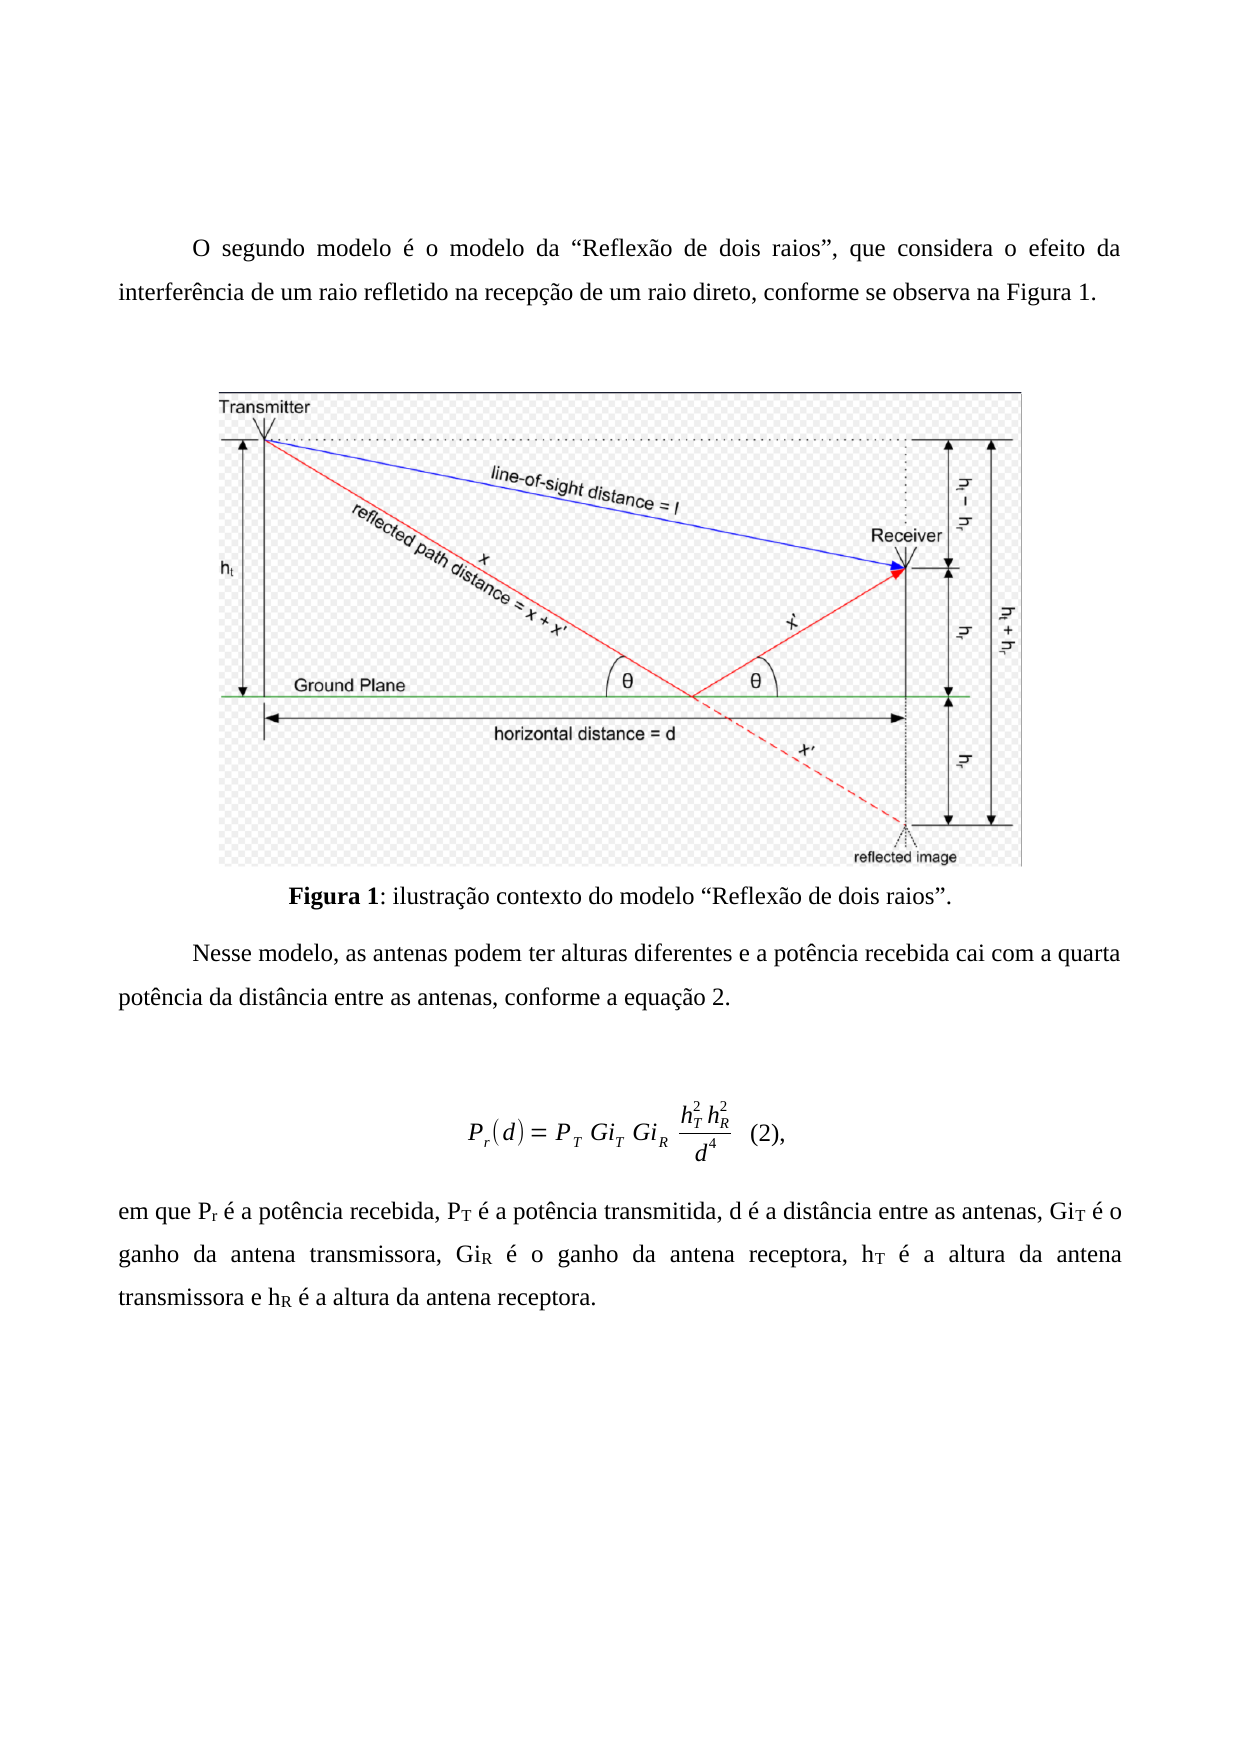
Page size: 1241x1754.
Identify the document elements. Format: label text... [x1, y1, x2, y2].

text O segundo modelo é o modelo da “Reflexão de dois raios”, que considera o efeito da interferência de um raio refletido na recepção de um raio direto, conforme se observa na Figura 1. [118, 233, 1122, 305]
text em que Pr é a potência recebida, PT é a potência transmitida, d é a distância entre as antenas, GiT é o ganho da antena transmissora, GiR é o ganho da antena receptora, hT é a altura da antena transmissora e hR é a altura da antena receptora. [118, 1196, 1122, 1311]
text (2), [118, 1097, 1122, 1167]
picture [218, 392, 1022, 867]
text Figura 1: ilustração contexto do modelo “Reflexão de dois raios”. [118, 392, 1122, 909]
text Nesse modelo, as antenas podem ter alturas diferentes e a potência recebida cai com a quarta potência da distância entre as antenas, conforme a equação 2. [118, 938, 1122, 1010]
